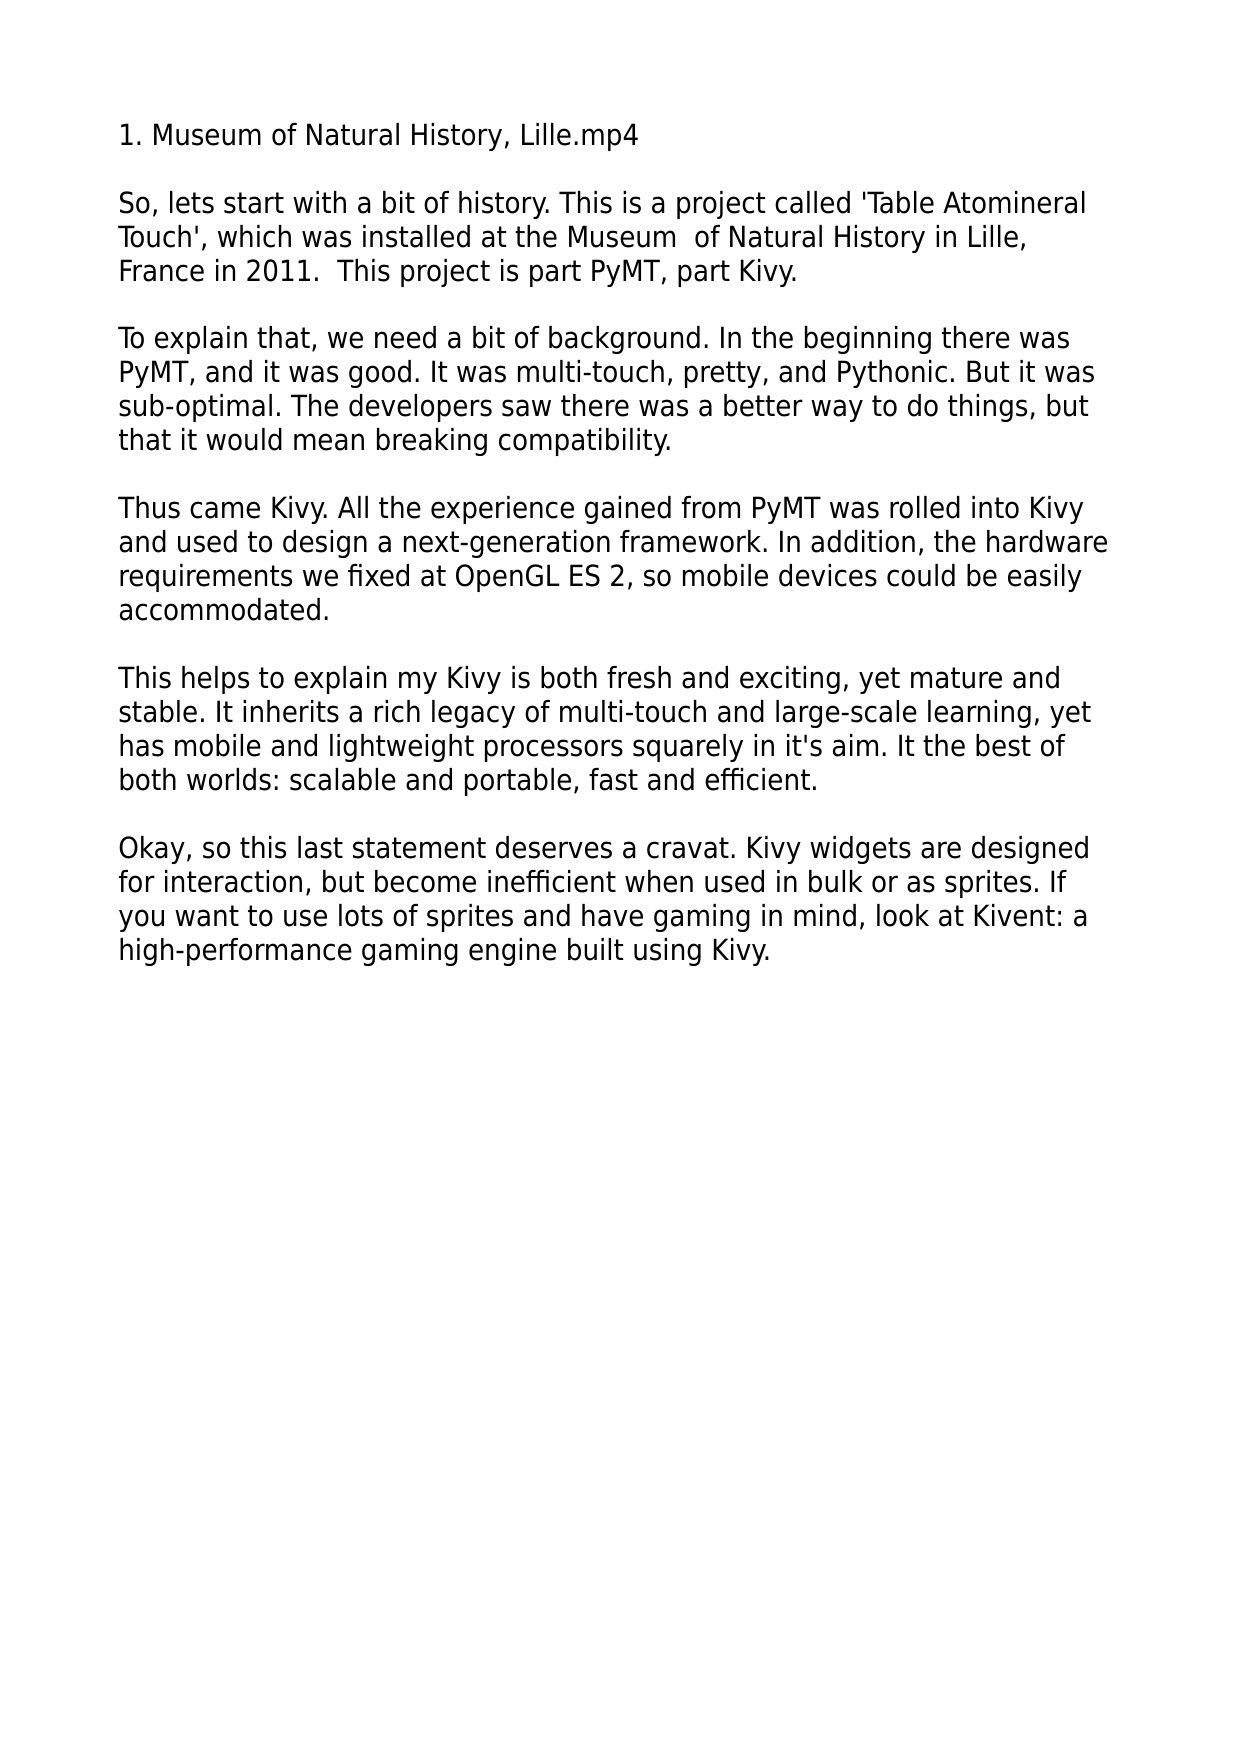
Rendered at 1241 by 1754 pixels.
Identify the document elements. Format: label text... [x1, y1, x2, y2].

text Thus came Kivy. All the experience gained from PyMT was rolled into Kivy and used to design a next-generation framework. In addition, the hardware requirements we fixed at OpenGL ES 2, so mobile devices could be easily accommodated. [118, 492, 1122, 627]
text So, lets start with a bit of history. This is a project called 'Table Atomineral Touch', which was installed at the Museum of Natural History in Lille, France in 2011. This project is part PyMT, part Kivy. [118, 186, 1122, 288]
text To explain that, we need a bit of background. In the beginning there was PyMT, and it was good. It was multi-touch, pretty, and Pythonic. But it was sub-optimal. The developers saw there was a better way to do things, but that it would mean breaking compatibility. [118, 322, 1122, 458]
text 1. Museum of Natural History, Lille.mp4 [118, 118, 1122, 152]
text Okay, so this last statement deserves a cravat. Kivy widgets are designed for interaction, but become inefficient when used in bulk or as sprites. If you want to use lots of sprites and have gaming in mind, look at Kivent: a high-performance gaming engine built using Kivy. [118, 831, 1122, 967]
text This helps to explain my Kivy is both fresh and exciting, yet mature and stable. It inherits a rich legacy of multi-touch and large-scale learning, yet has mobile and lightweight processors squarely in it's aim. It the best of both worlds: scalable and portable, fast and efficient. [118, 661, 1122, 797]
